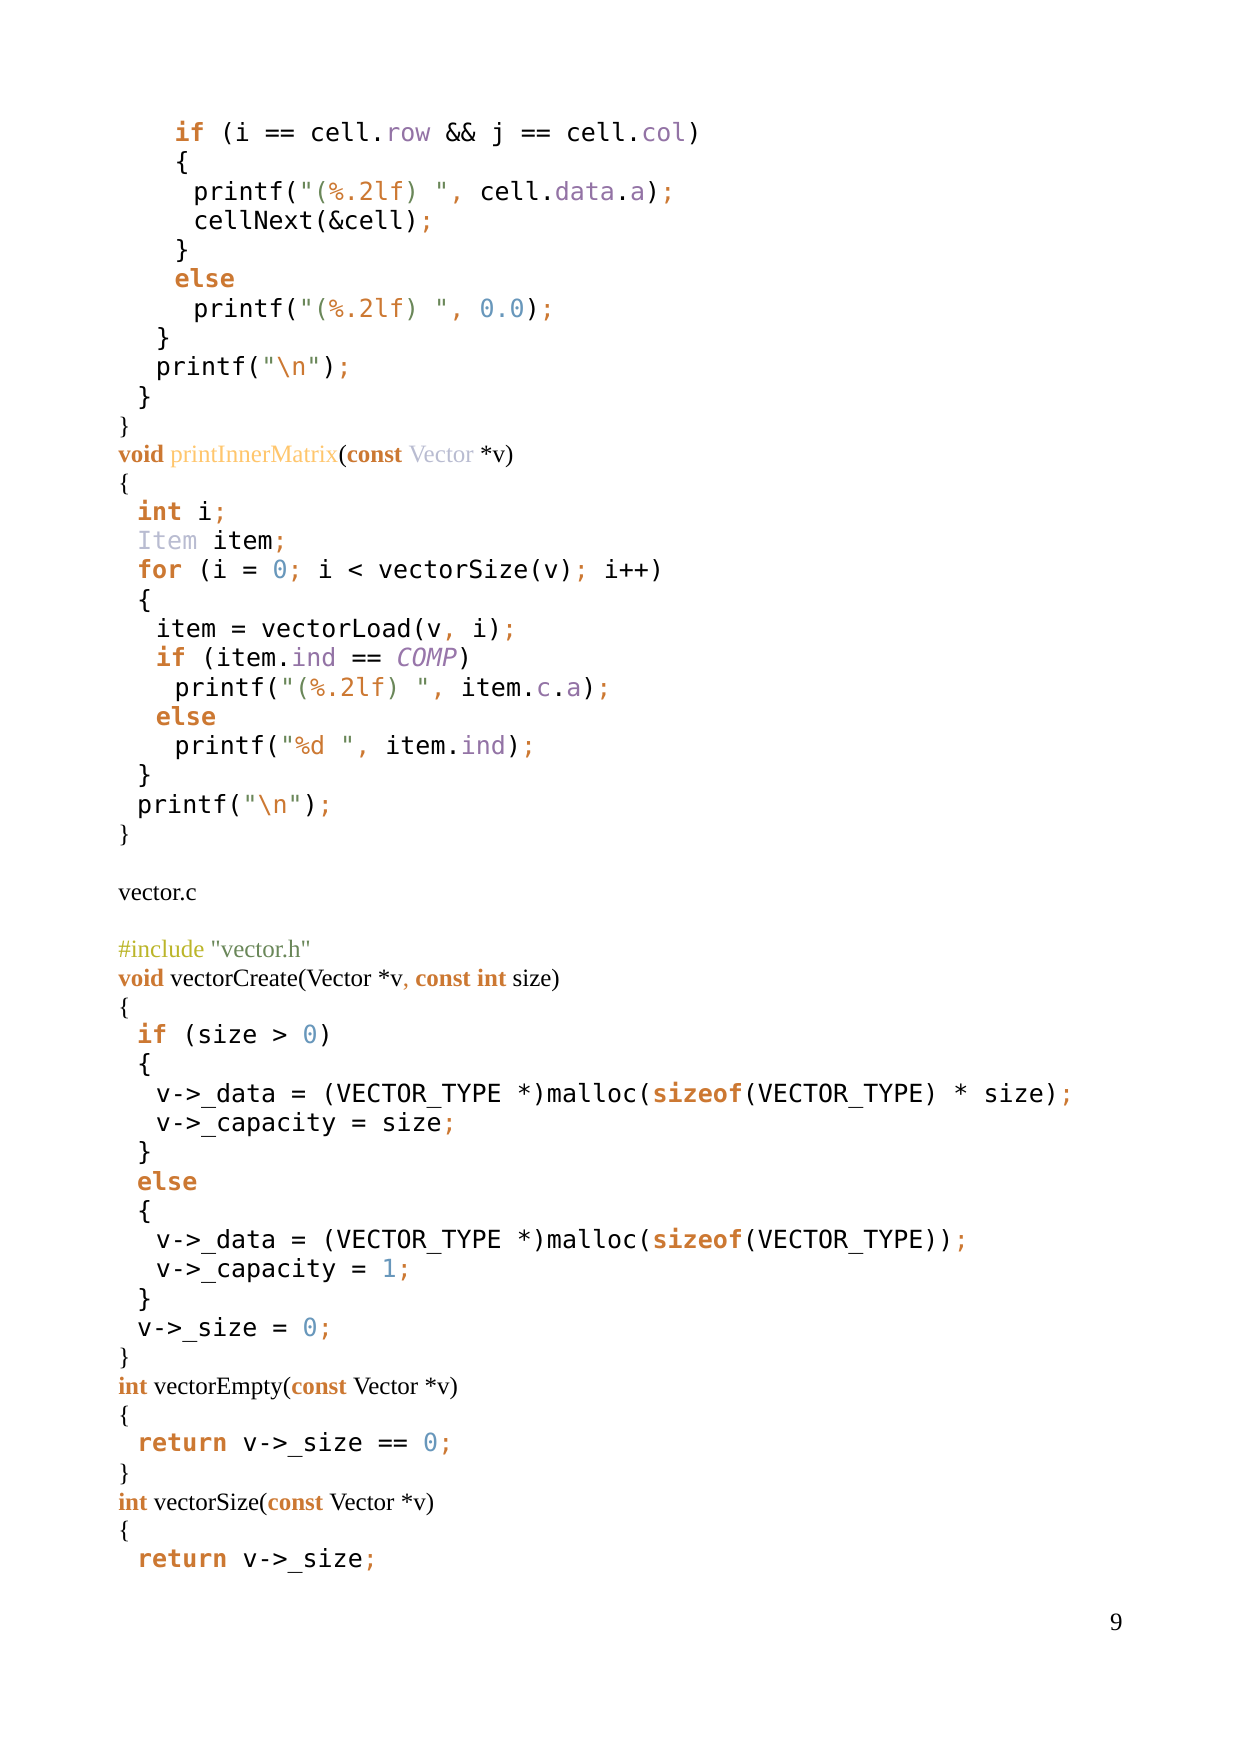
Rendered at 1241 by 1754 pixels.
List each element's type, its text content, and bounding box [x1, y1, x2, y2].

text { [118, 468, 1122, 497]
text if (item.ind == COMP) [118, 643, 1122, 673]
text int vectorEmpty(const Vector *v) [118, 1371, 1122, 1400]
text Item item; [118, 526, 1122, 556]
text int i; [118, 497, 1122, 526]
text void printInnerMatrix(const Vector *v) [118, 439, 1122, 468]
text } [118, 819, 1122, 848]
text vector.c [118, 877, 1122, 905]
text { [118, 1400, 1122, 1428]
text v->_capacity = 1; [118, 1254, 1122, 1284]
text printf("%d ", item.ind); [118, 731, 1122, 761]
text if (i == cell.row && j == cell.col) [118, 118, 1122, 147]
text { [118, 1515, 1122, 1544]
text } [118, 323, 1122, 352]
text else [118, 1167, 1122, 1196]
text v->_data = (VECTOR_TYPE *)malloc(sizeof(VECTOR_TYPE)); [118, 1225, 1122, 1254]
text #include "vector.h" [118, 934, 1122, 963]
text v->_capacity = size; [118, 1108, 1122, 1137]
text } [118, 1342, 1122, 1371]
text printf("\n"); [118, 352, 1122, 382]
text { [118, 992, 1122, 1020]
text { [118, 147, 1122, 177]
text } [118, 382, 1122, 411]
text v->_data = (VECTOR_TYPE *)malloc(sizeof(VECTOR_TYPE) * size); [118, 1079, 1122, 1108]
text } [118, 235, 1122, 264]
text void vectorCreate(Vector *v, const int size) [118, 963, 1122, 992]
text cellNext(&cell); [118, 206, 1122, 235]
text { [118, 585, 1122, 614]
text } [118, 1458, 1122, 1487]
text printf("(%.2lf) ", cell.data.a); [118, 177, 1122, 206]
text } [118, 761, 1122, 790]
text printf("\n"); [118, 790, 1122, 819]
text printf("(%.2lf) ", 0.0); [118, 294, 1122, 323]
text else [118, 702, 1122, 731]
text { [118, 1049, 1122, 1079]
text { [118, 1196, 1122, 1225]
text printf("(%.2lf) ", item.c.a); [118, 673, 1122, 702]
text if (size > 0) [118, 1020, 1122, 1049]
text int vectorSize(const Vector *v) [118, 1487, 1122, 1515]
text else [118, 264, 1122, 294]
text for (i = 0; i < vectorSize(v); i++) [118, 556, 1122, 585]
text } [118, 1284, 1122, 1313]
text item = vectorLoad(v, i); [118, 614, 1122, 643]
text } [118, 1137, 1122, 1167]
text return v->_size == 0; [118, 1428, 1122, 1458]
text } [118, 411, 1122, 439]
text v->_size = 0; [118, 1313, 1122, 1342]
text return v->_size; [118, 1544, 1122, 1573]
